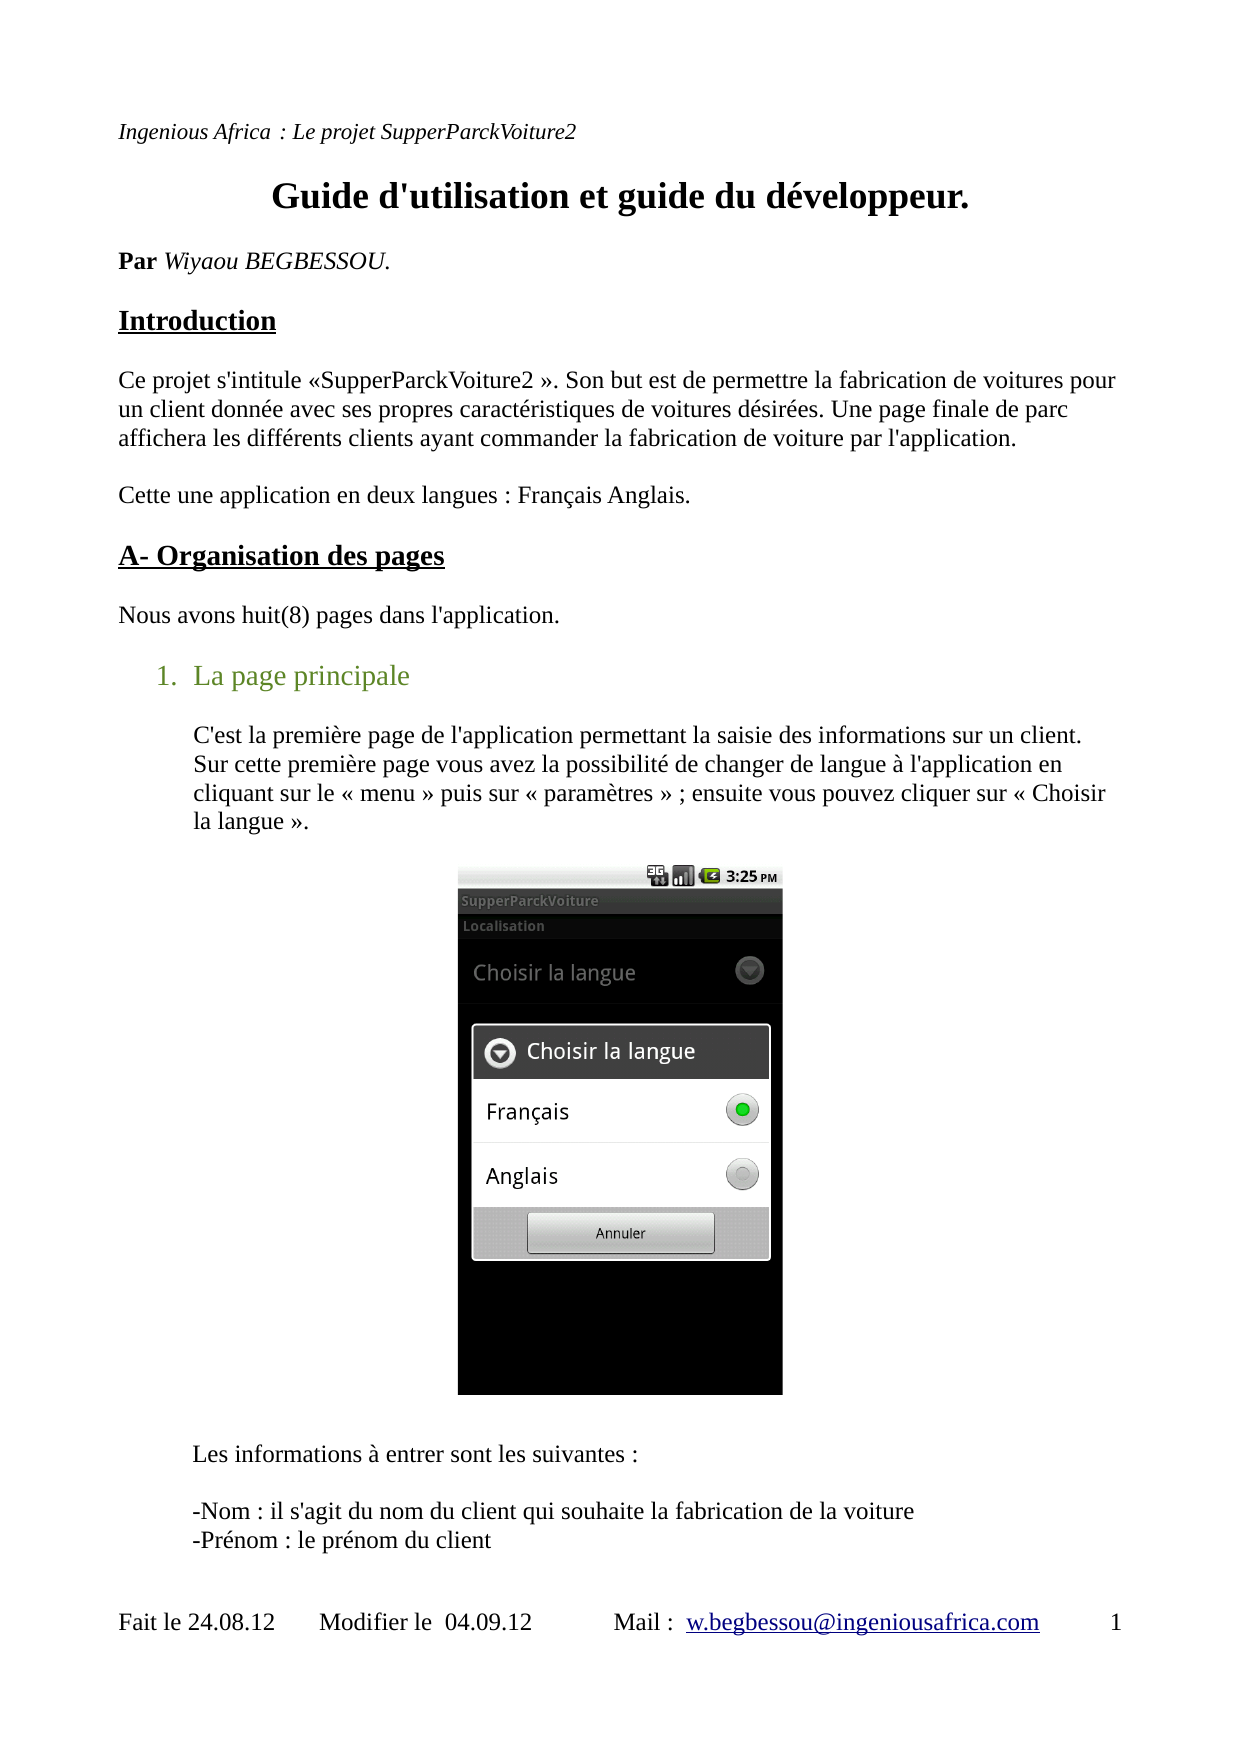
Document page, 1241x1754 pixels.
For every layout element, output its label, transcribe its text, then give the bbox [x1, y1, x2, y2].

text Nous avons huit(8) pages dans l'application. [118, 600, 1122, 629]
text Introduction [118, 303, 1122, 337]
text Par Wiyaou BEGBESSOU. [118, 246, 1122, 274]
list La page principale [156, 658, 1122, 691]
text Guide d'utilisation et guide du développeur. [118, 174, 1122, 217]
text -Prénom : le prénom du client [118, 1525, 1122, 1554]
picture [457, 863, 783, 1395]
text A- Organisation des pages [118, 538, 1122, 572]
list C'est la première page de l'application permettant la saisie des informations sur un client. [156, 720, 1122, 749]
list Sur cette première page vous avez la possibilité de changer de langue à l'application en cliquant sur le « menu » puis sur « paramètres » ; ensuite vous pouvez cliquer sur « Choisir la langue ». [156, 749, 1122, 835]
text Ce projet s'intitule «SupperParckVoiture2 ». Son but est de permettre la fabrication de voitures pour un client donnée avec ses propres caractéristiques de voitures désirées. Une page finale de parc affichera les différents clients ayant commander la fabrication de voiture par l'application. [118, 366, 1122, 452]
text Les informations à entrer sont les suivantes : [118, 1439, 1122, 1468]
text Cette une application en deux langues : Français Anglais. [118, 481, 1122, 509]
text -Nom : il s'agit du nom du client qui souhaite la fabrication de la voiture [118, 1496, 1122, 1525]
